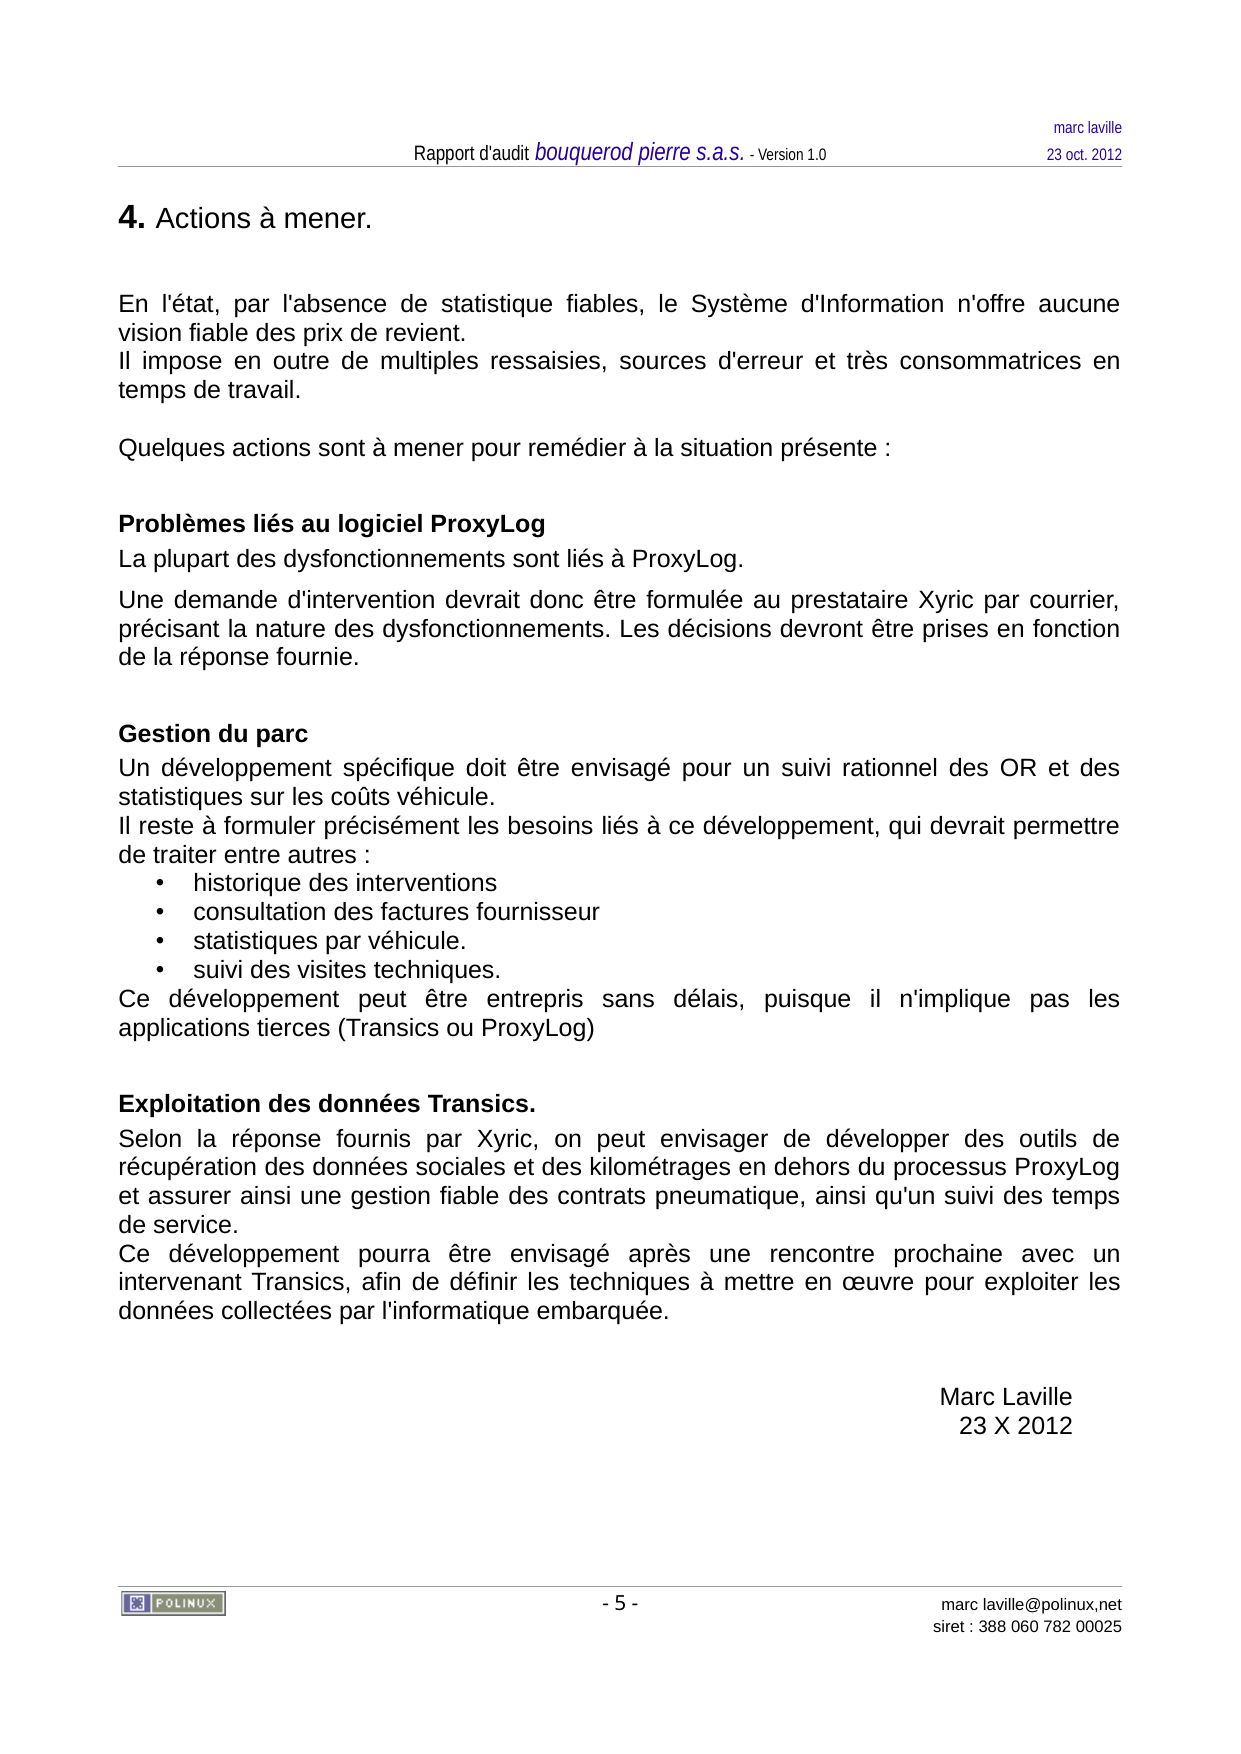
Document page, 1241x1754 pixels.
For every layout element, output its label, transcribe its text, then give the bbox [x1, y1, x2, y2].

text Un développement spécifique doit être envisagé pour un suivi rationnel des OR et des statistiques sur les coûts véhicule. [118, 753, 1122, 811]
text Ce développement peut être entrepris sans délais, puisque il n'implique pas les applications tierces (Transics ou ProxyLog) [118, 984, 1122, 1041]
list statistiques par véhicule. [156, 926, 1122, 955]
text Ce développement pourra être envisagé après une rencontre prochaine avec un intervenant Transics, afin de définir les techniques à mettre en œuvre pour exploiter les données collectées par l'informatique embarquée. [118, 1239, 1122, 1325]
list consultation des factures fournisseur [156, 897, 1122, 926]
text La plupart des dysfonctionnements sont liés à ProxyLog. [118, 544, 1122, 572]
list suivi des visites techniques. [156, 955, 1122, 984]
list historique des interventions [156, 868, 1122, 897]
text Selon la réponse fournis par Xyric, on peut envisager de développer des outils de récupération des données sociales et des kilométrages en dehors du processus ProxyLog et assurer ainsi une gestion fiable des contrats pneumatique, ainsi qu'un suivi des temps de service. [118, 1124, 1122, 1239]
text Il reste à formuler précisément les besoins liés à ce développement, qui devrait permettre de traiter entre autres : [118, 811, 1122, 868]
subtitle Problèmes liés au logiciel ProxyLog [118, 509, 1122, 538]
text 23 X 2012 [118, 1411, 1122, 1440]
subtitle 4. Actions à mener. [118, 196, 1122, 235]
subtitle Gestion du parc [118, 719, 1122, 747]
text Quelques actions sont à mener pour remédier à la situation présente : [118, 433, 1122, 461]
subtitle Exploitation des données Transics. [118, 1089, 1122, 1118]
text En l'état, par l'absence de statistique fiables, le Système d'Information n'offre aucune vision fiable des prix de revient. [118, 289, 1122, 346]
picture [121, 1591, 226, 1616]
text Il impose en outre de multiples ressaisies, sources d'erreur et très consommatrices en temps de travail. [118, 346, 1122, 404]
text Marc Laville [118, 1354, 1122, 1411]
text Une demande d'intervention devrait donc être formulée au prestataire Xyric par courrier, précisant la nature des dysfonctionnements. Les décisions devront être prises en fonction de la réponse fournie. [118, 585, 1122, 671]
